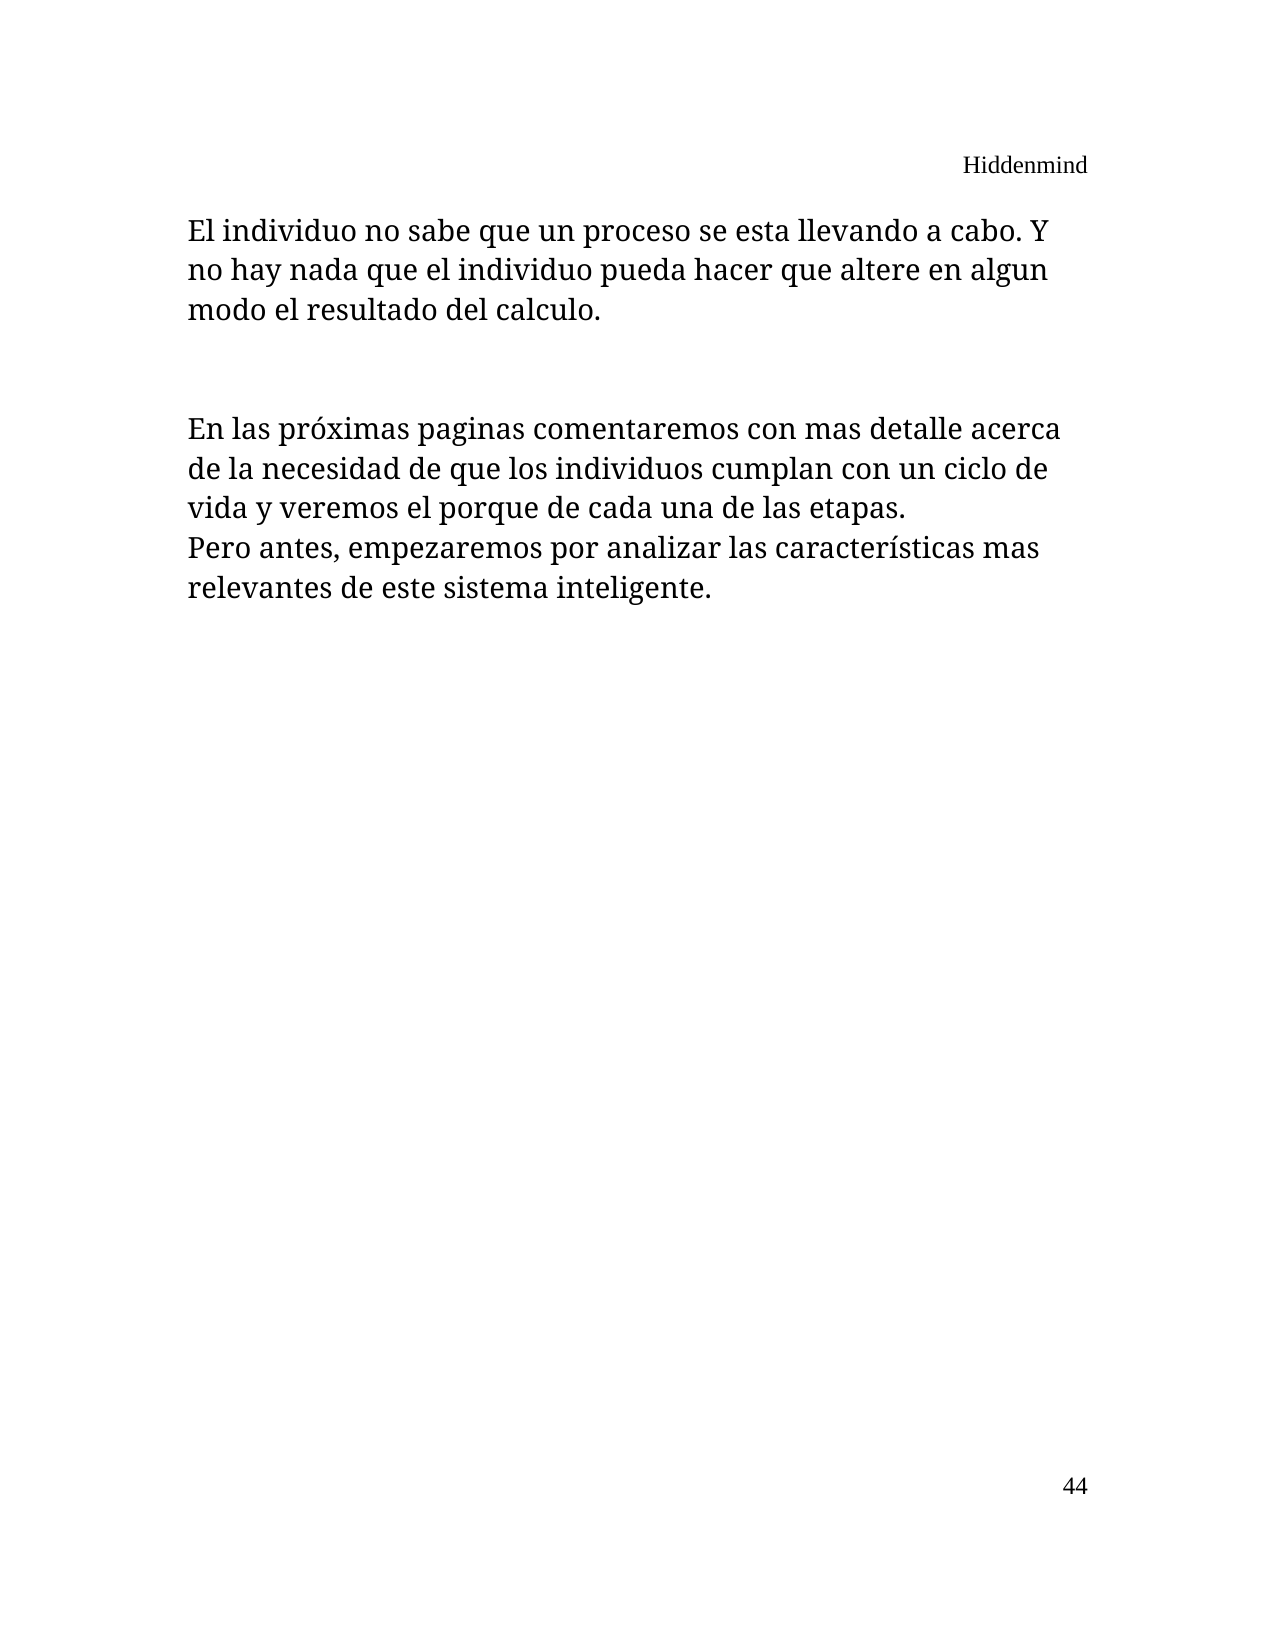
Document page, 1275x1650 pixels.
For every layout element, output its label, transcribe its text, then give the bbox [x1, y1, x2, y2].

text El individuo no sabe que un proceso se esta llevando a cabo. Y no hay nada que el individuo pueda hacer que altere en algun modo el resultado del calculo. [187, 210, 1087, 329]
text Pero antes, empezaremos por analizar las características mas relevantes de este sistema inteligente. [187, 527, 1087, 607]
text En las próximas paginas comentaremos con mas detalle acerca de la necesidad de que los individuos cumplan con un ciclo de vida y veremos el porque de cada una de las etapas. [187, 408, 1087, 527]
